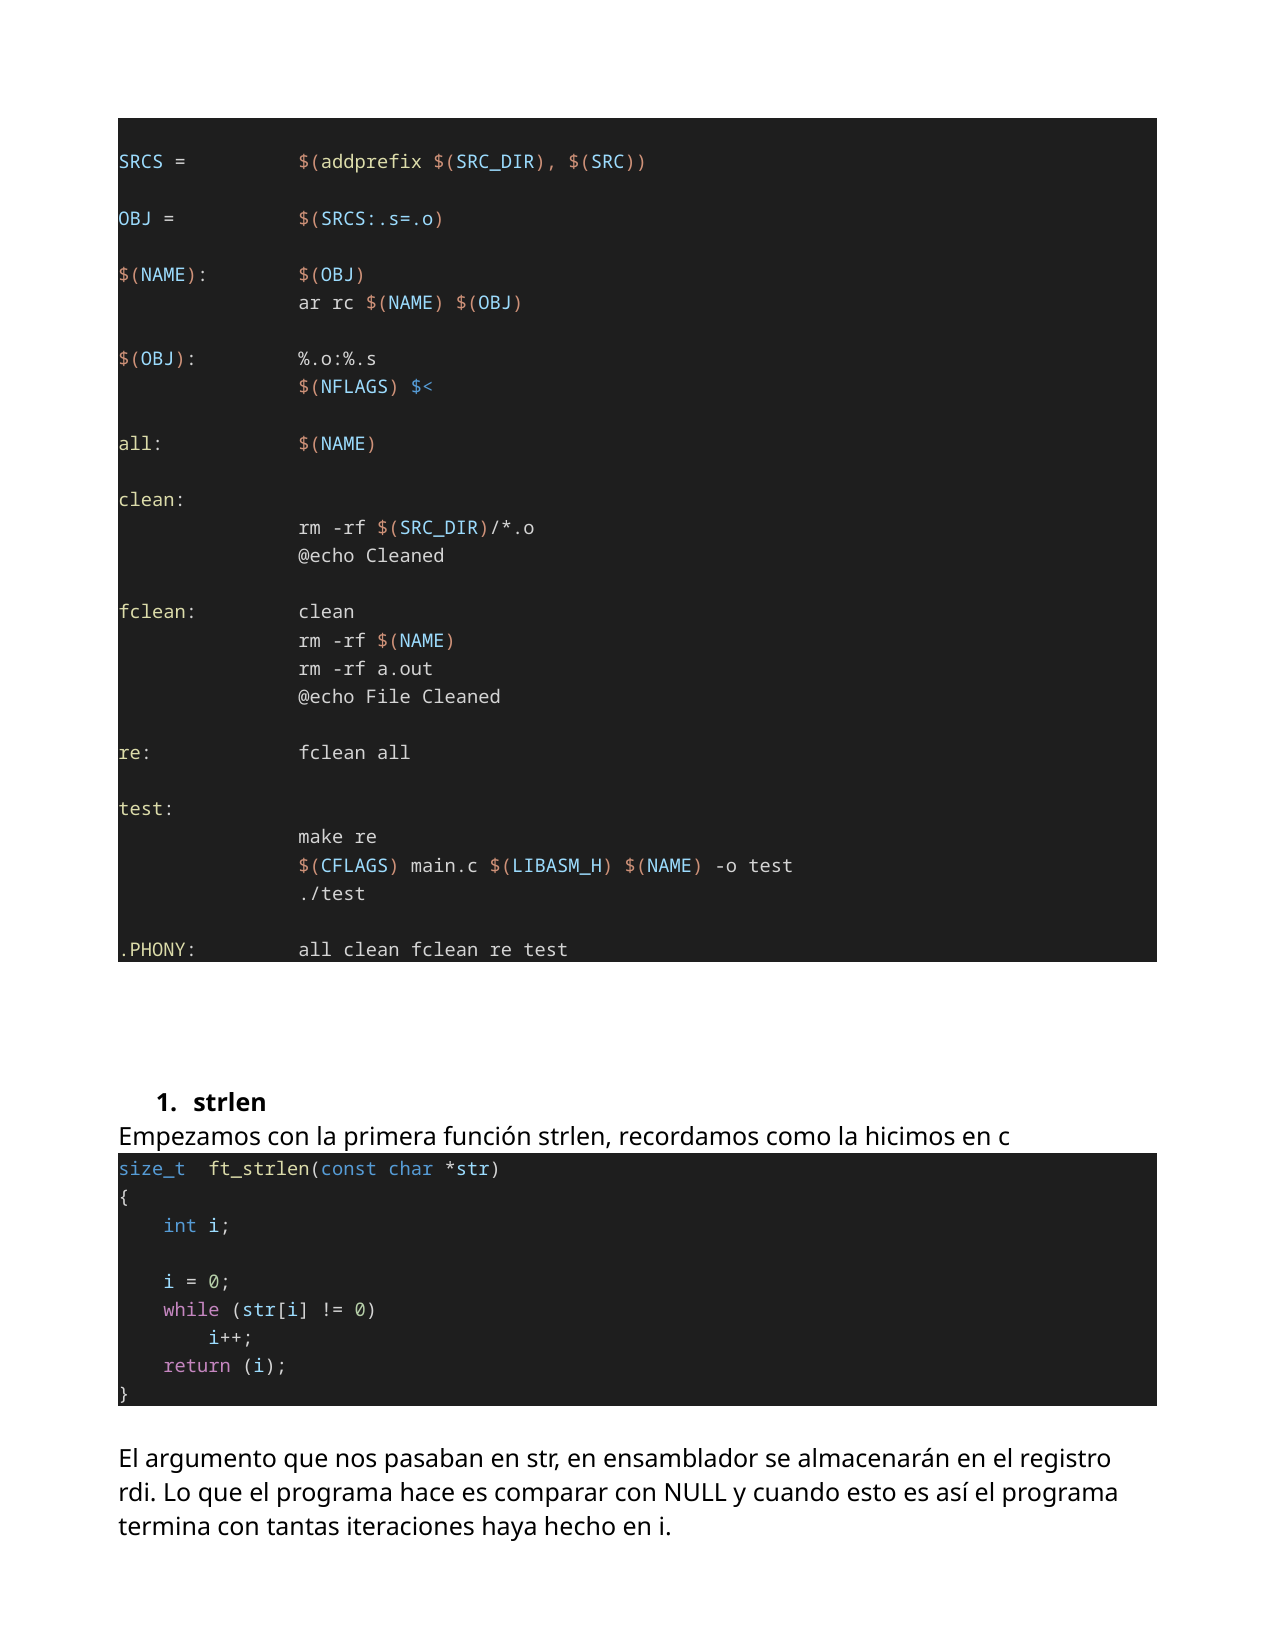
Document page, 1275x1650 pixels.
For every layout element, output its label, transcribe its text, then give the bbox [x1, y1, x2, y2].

list strlen [156, 1085, 1157, 1119]
text $(CFLAGS) main.c $(LIBASM_H) $(NAME) -o test [118, 849, 1157, 877]
text rm -rf $(SRC_DIR)/*.o [118, 512, 1157, 540]
text } [118, 1378, 1157, 1406]
text $(NAME): $(OBJ) [118, 259, 1157, 287]
text int i; [118, 1209, 1157, 1237]
text size_t ft_strlen(const char *str) [118, 1153, 1157, 1181]
text El argumento que nos pasaban en str, en ensamblador se almacenarán en el registro rdi. Lo que el programa hace es comparar con NULL y cuando esto es así el programa termina con tantas iteraciones haya hecho en i. [118, 1440, 1157, 1542]
text fclean: clean [118, 596, 1157, 624]
text return (i); [118, 1350, 1157, 1378]
text { [118, 1181, 1157, 1209]
text test: [118, 793, 1157, 821]
text Empezamos con la primera función strlen, recordamos como la hicimos en c [118, 1119, 1157, 1153]
text rm -rf $(NAME) [118, 624, 1157, 652]
text i++; [118, 1322, 1157, 1350]
text clean: [118, 484, 1157, 512]
text .PHONY: all clean fclean re test [118, 934, 1157, 962]
text re: fclean all [118, 737, 1157, 765]
text @echo File Cleaned [118, 681, 1157, 709]
text SRCS = $(addprefix $(SRC_DIR), $(SRC)) [118, 146, 1157, 174]
text OBJ = $(SRCS:.s=.o) [118, 202, 1157, 231]
text $(NFLAGS) $< [118, 371, 1157, 399]
text $(OBJ): %.o:%.s [118, 343, 1157, 371]
text ar rc $(NAME) $(OBJ) [118, 287, 1157, 315]
text rm -rf a.out [118, 652, 1157, 681]
text i = 0; [118, 1266, 1157, 1294]
text @echo Cleaned [118, 540, 1157, 568]
text while (str[i] != 0) [118, 1294, 1157, 1322]
text all: $(NAME) [118, 427, 1157, 456]
text make re [118, 821, 1157, 849]
text ./test [118, 877, 1157, 906]
